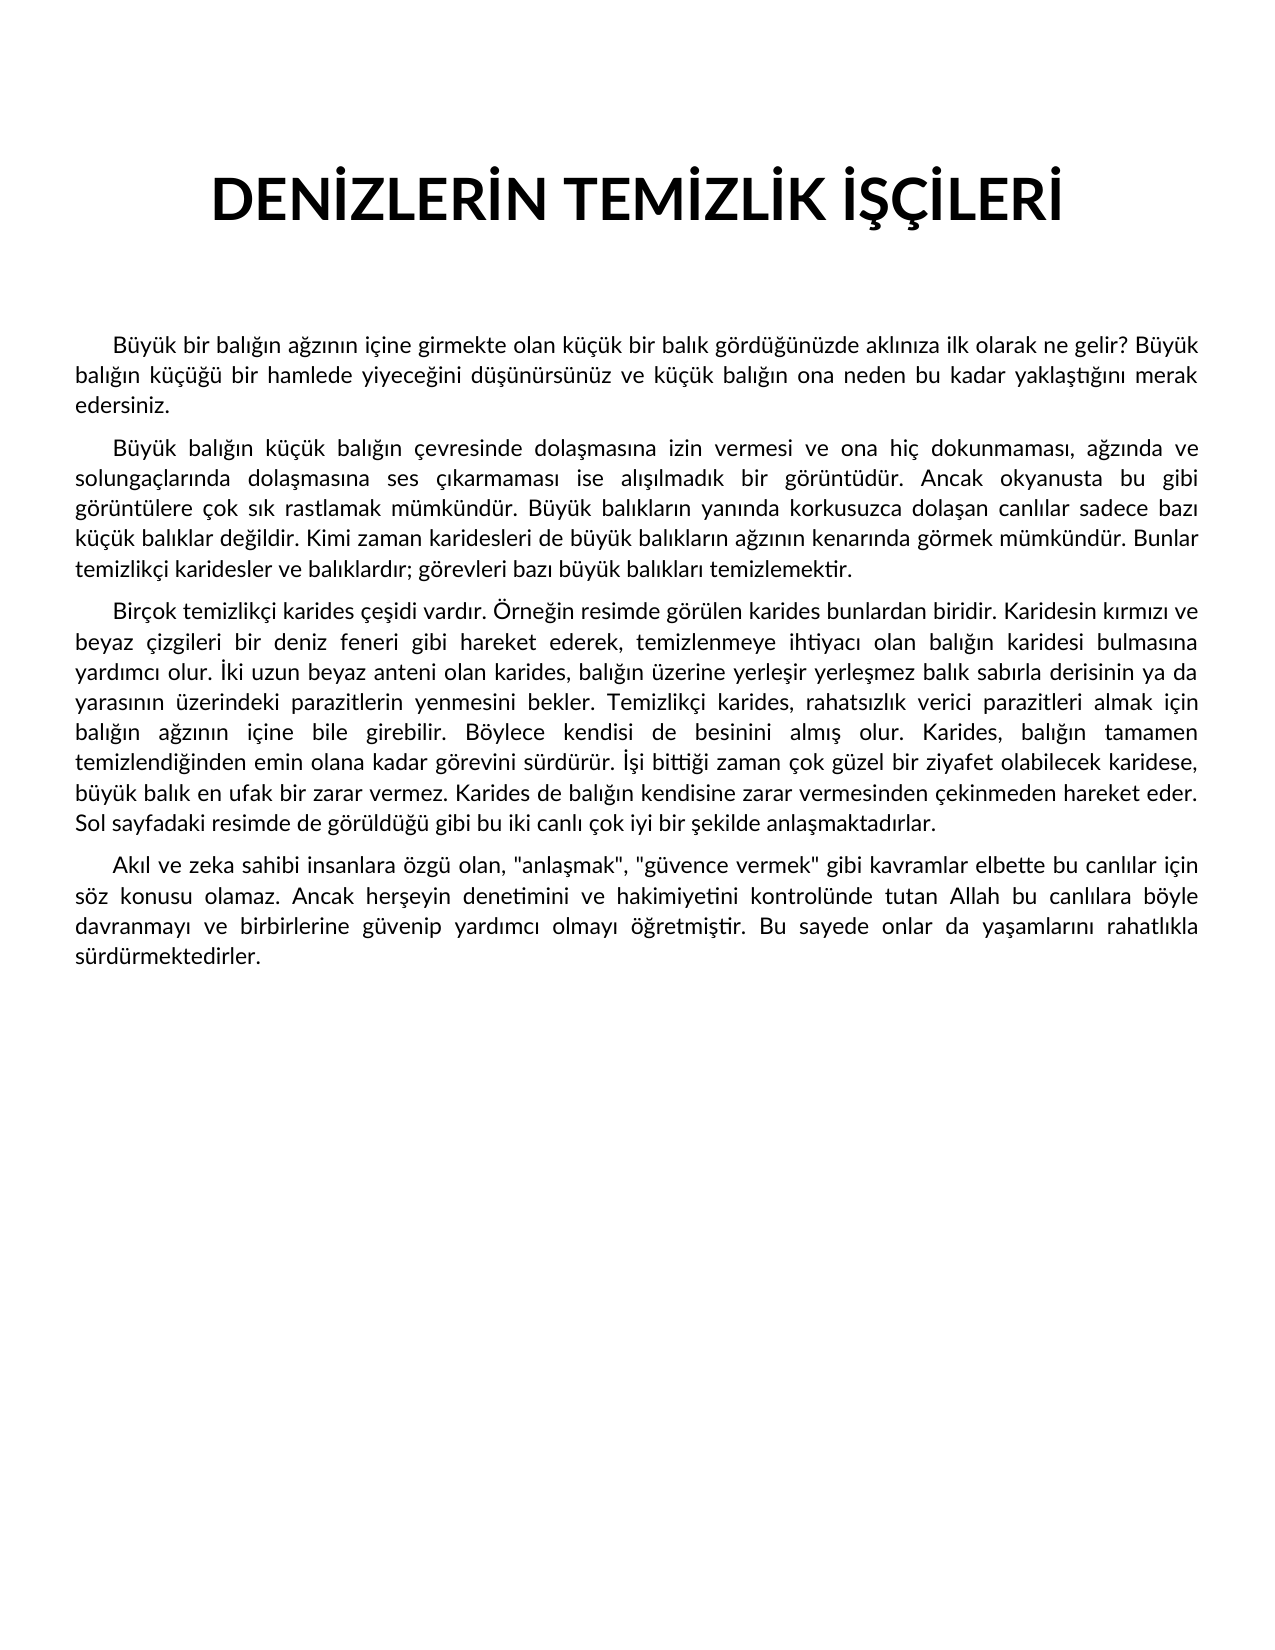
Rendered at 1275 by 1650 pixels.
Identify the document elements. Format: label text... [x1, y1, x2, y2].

text Büyük balığın küçük balığın çevresinde dolaşmasına izin vermesi ve ona hiç dokunmaması, ağzında ve solungaçlarında dolaşmasına ses çıkarmaması ise alışılmadık bir görüntüdür. Ancak okyanusta bu gibi görüntülere çok sık rastlamak mümkündür. Büyük balıkların yanında korkusuzca dolaşan canlılar sadece bazı küçük balıklar değildir. Kimi zaman karidesleri de büyük balıkların ağzının kenarında görmek mümkündür. Bunlar temizlikçi karidesler ve balıklardır; görevleri bazı büyük balıkları temizlemektir. [75, 433, 1200, 582]
subtitle DENİZLERİN TEMİZLİK İŞÇİLERİ [75, 162, 1200, 232]
text Akıl ve zeka sahibi insanlara özgü olan, "anlaşmak", "güvence vermek" gibi kavramlar elbette bu canlılar için söz konusu olamaz. Ancak herşeyin denetimini ve hakimiyetini kontrolünde tutan Allah bu canlılara böyle davranmayı ve birbirlerine güvenip yardımcı olmayı öğretmiştir. Bu sayede onlar da yaşamlarını rahatlıkla sürdürmektedirler. [75, 851, 1200, 969]
text Birçok temizlikçi karides çeşidi vardır. Örneğin resimde görülen karides bunlardan biridir. Karidesin kırmızı ve beyaz çizgileri bir deniz feneri gibi hareket ederek, temizlenmeye ihtiyacı olan balığın karidesi bulmasına yardımcı olur. İki uzun beyaz anteni olan karides, balığın üzerine yerleşir yerleşmez balık sabırla derisinin ya da yarasının üzerindeki parazitlerin yenmesini bekler. Temizlikçi karides, rahatsızlık verici parazitleri almak için balığın ağzının içine bile girebilir. Böylece kendisi de besinini almış olur. Karides, balığın tamamen temizlendiğinden emin olana kadar görevini sürdürür. İşi bittiği zaman çok güzel bir ziyafet olabilecek karidese, büyük balık en ufak bir zarar vermez. Karides de balığın kendisine zarar vermesinden çekinmeden hareket eder. Sol sayfadaki resimde de görüldüğü gibi bu iki canlı çok iyi bir şekilde anlaşmaktadırlar. [75, 597, 1200, 836]
text Büyük bir balığın ağzının içine girmekte olan küçük bir balık gördüğünüzde aklınıza ilk olarak ne gelir? Büyük balığın küçüğü bir hamlede yiyeceğini düşünürsünüz ve küçük balığın ona neden bu kadar yaklaştığını merak edersiniz. [75, 330, 1200, 418]
